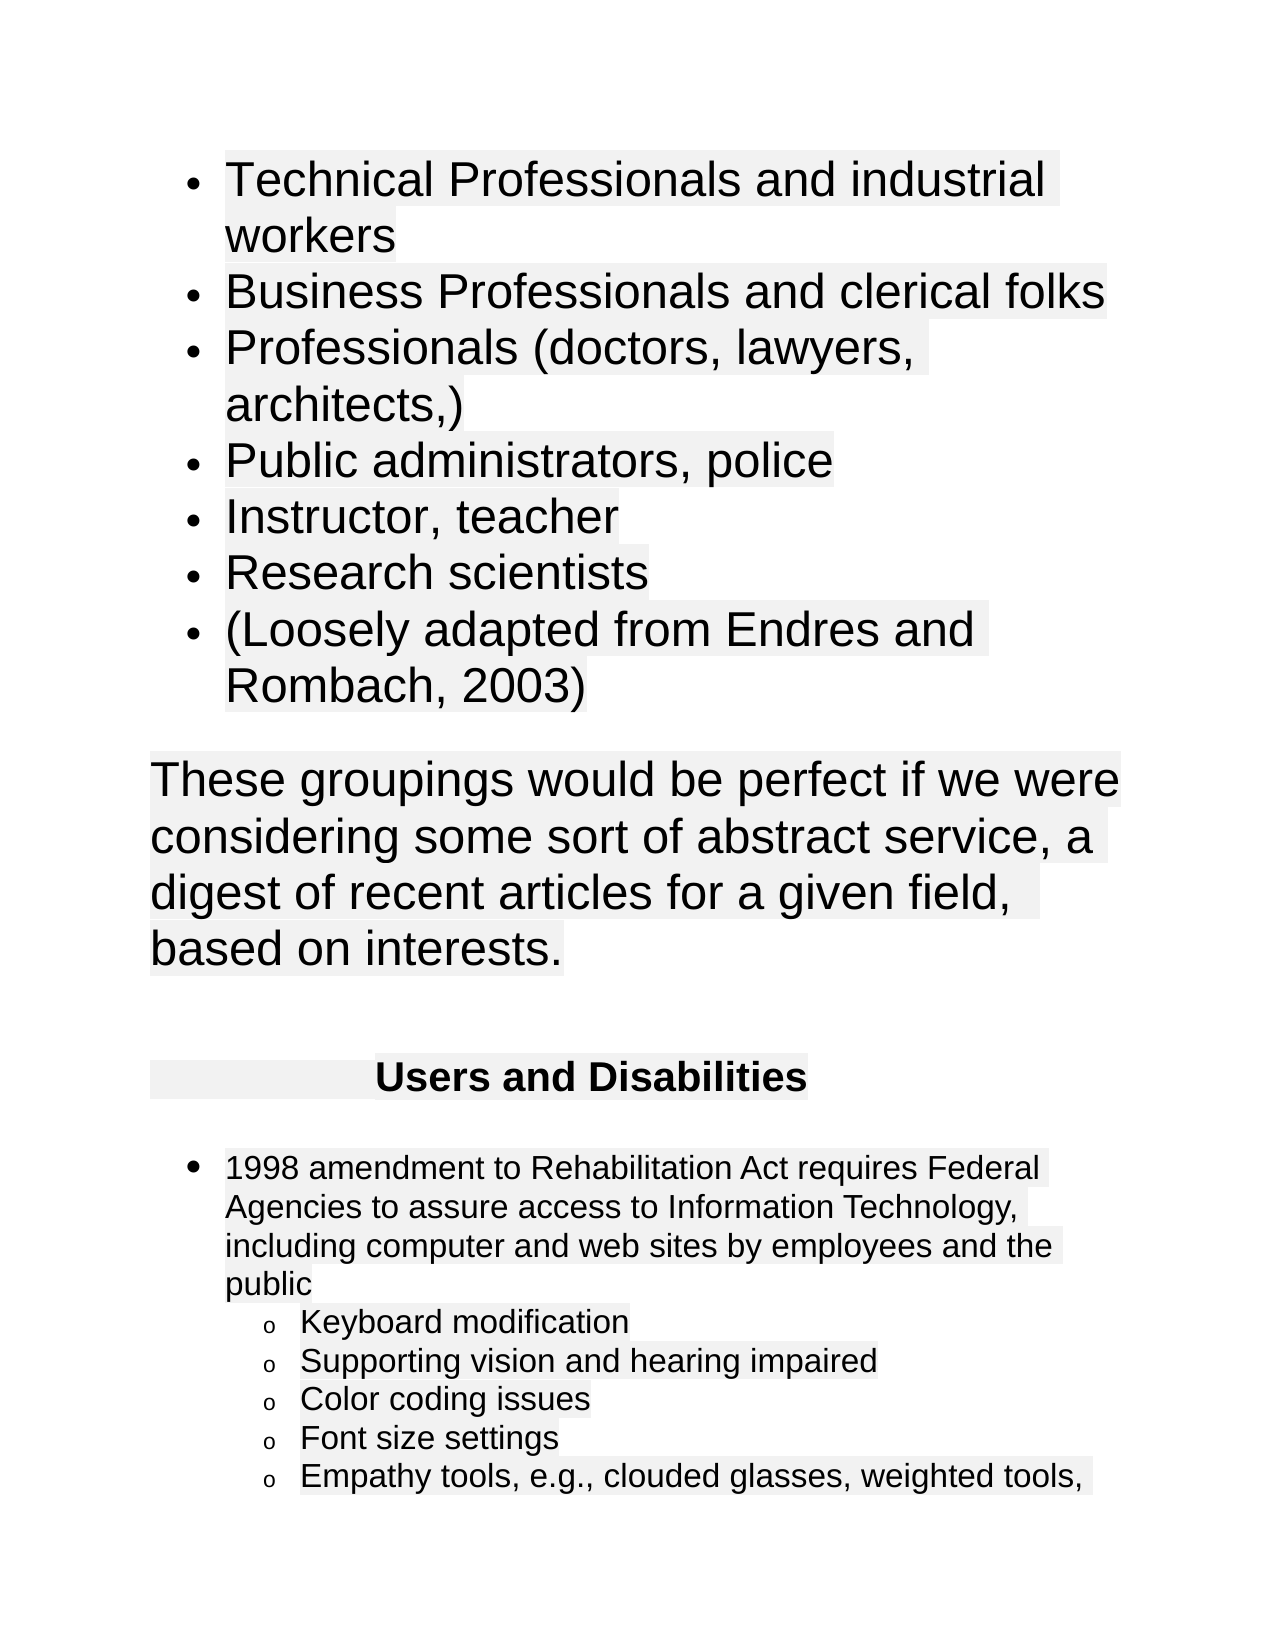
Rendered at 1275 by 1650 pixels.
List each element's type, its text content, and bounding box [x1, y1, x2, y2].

list Empathy tools, e.g., clouded glasses, weighted tools, [262, 1456, 1125, 1495]
text Users and Disabilities [150, 1052, 1125, 1100]
list Business Professionals and clerical folks [187, 262, 1125, 319]
list Instructor, teacher [187, 487, 1125, 544]
list Professionals (doctors, lawyers, architects,) [187, 319, 1125, 431]
list Font size settings [262, 1418, 1125, 1456]
list 1998 amendment to Rehabilitation Act requires Federal Agencies to assure access to Information Technology, including computer and web sites by employees and the public [187, 1148, 1125, 1303]
list (Loosely adapted from Endres and Rombach, 2003) [187, 600, 1125, 712]
list Public administrators, police [187, 431, 1125, 487]
list Supporting vision and hearing impaired [262, 1341, 1125, 1379]
list Technical Professionals and industrial workers [187, 150, 1125, 262]
text These groupings would be perfect if we were considering some sort of abstract service, a digest of recent articles for a given field, based on interests. [150, 751, 1125, 976]
list Research scientists [187, 544, 1125, 600]
list Color coding issues [262, 1379, 1125, 1418]
list Keyboard modification [262, 1303, 1125, 1341]
